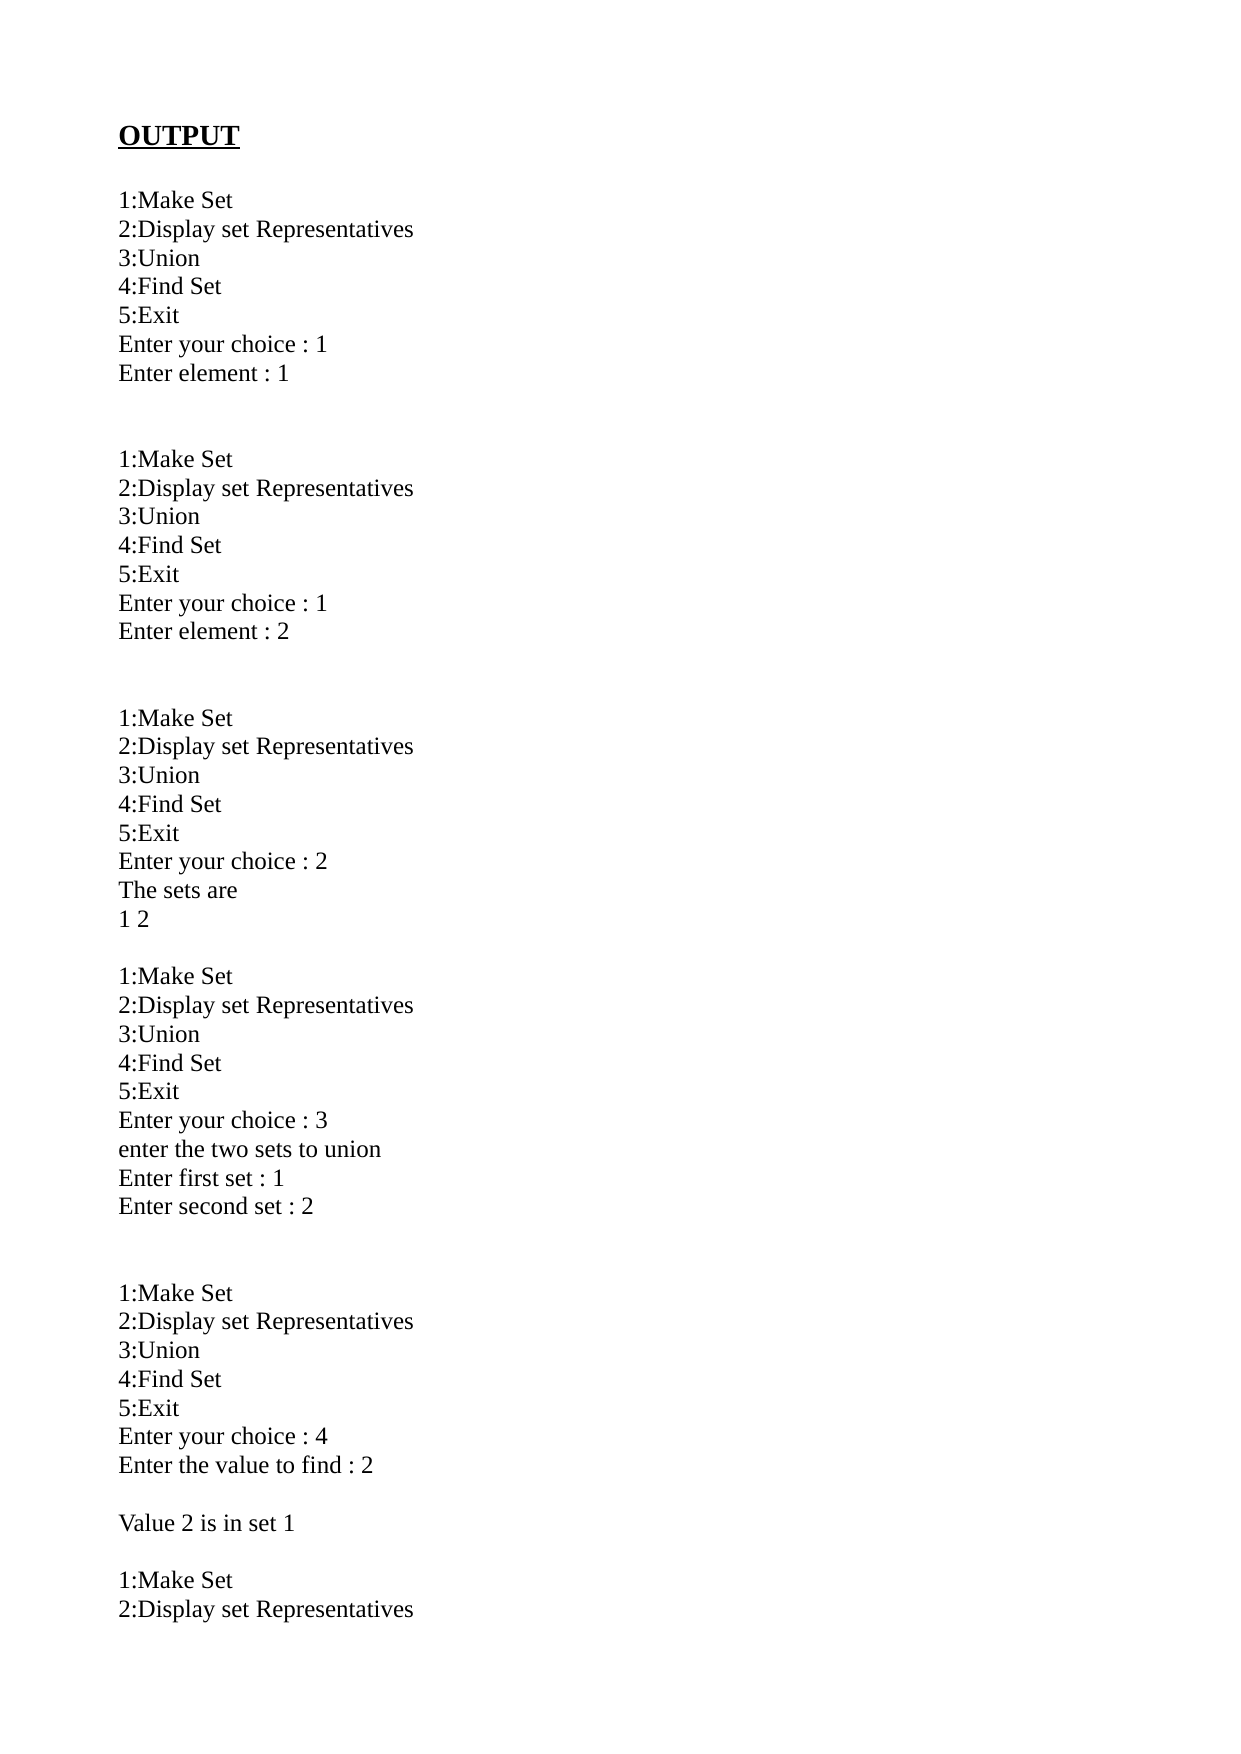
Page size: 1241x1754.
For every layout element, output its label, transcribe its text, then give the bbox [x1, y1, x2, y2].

text Enter your choice : 3 [118, 1105, 1122, 1134]
text 2:Display set Representatives [118, 1306, 1122, 1335]
text 3:Union [118, 1019, 1122, 1048]
text 4:Find Set [118, 1048, 1122, 1076]
text Enter your choice : 1 [118, 329, 1122, 358]
text 2:Display set Representatives [118, 731, 1122, 760]
text 1:Make Set [118, 703, 1122, 731]
text 1:Make Set [118, 1565, 1122, 1594]
text Enter the value to find : 2 [118, 1450, 1122, 1479]
text Enter element : 1 [118, 358, 1122, 386]
text 4:Find Set [118, 530, 1122, 559]
text 2:Display set Representatives [118, 214, 1122, 243]
text 4:Find Set [118, 789, 1122, 818]
text 3:Union [118, 501, 1122, 530]
text The sets are [118, 875, 1122, 904]
text 5:Exit [118, 300, 1122, 329]
text 1:Make Set [118, 1278, 1122, 1306]
text 2:Display set Representatives [118, 473, 1122, 501]
text Enter your choice : 1 [118, 588, 1122, 616]
text Enter your choice : 4 [118, 1421, 1122, 1450]
text 1 2 [118, 904, 1122, 933]
text 1:Make Set [118, 444, 1122, 473]
text Enter your choice : 2 [118, 846, 1122, 875]
text 4:Find Set [118, 271, 1122, 300]
text 1:Make Set [118, 185, 1122, 214]
text Enter first set : 1 [118, 1163, 1122, 1191]
text 3:Union [118, 760, 1122, 789]
text 3:Union [118, 243, 1122, 271]
text 2:Display set Representatives [118, 990, 1122, 1019]
text enter the two sets to union [118, 1134, 1122, 1163]
text 1:Make Set [118, 961, 1122, 990]
text 5:Exit [118, 818, 1122, 846]
text 5:Exit [118, 1393, 1122, 1421]
text Value 2 is in set 1 [118, 1508, 1122, 1536]
text 4:Find Set [118, 1364, 1122, 1393]
text 2:Display set Representatives [118, 1594, 1122, 1623]
text 5:Exit [118, 1076, 1122, 1105]
text OUTPUT [118, 118, 1122, 152]
text 5:Exit [118, 559, 1122, 588]
text Enter second set : 2 [118, 1191, 1122, 1220]
text Enter element : 2 [118, 616, 1122, 645]
text 3:Union [118, 1335, 1122, 1364]
